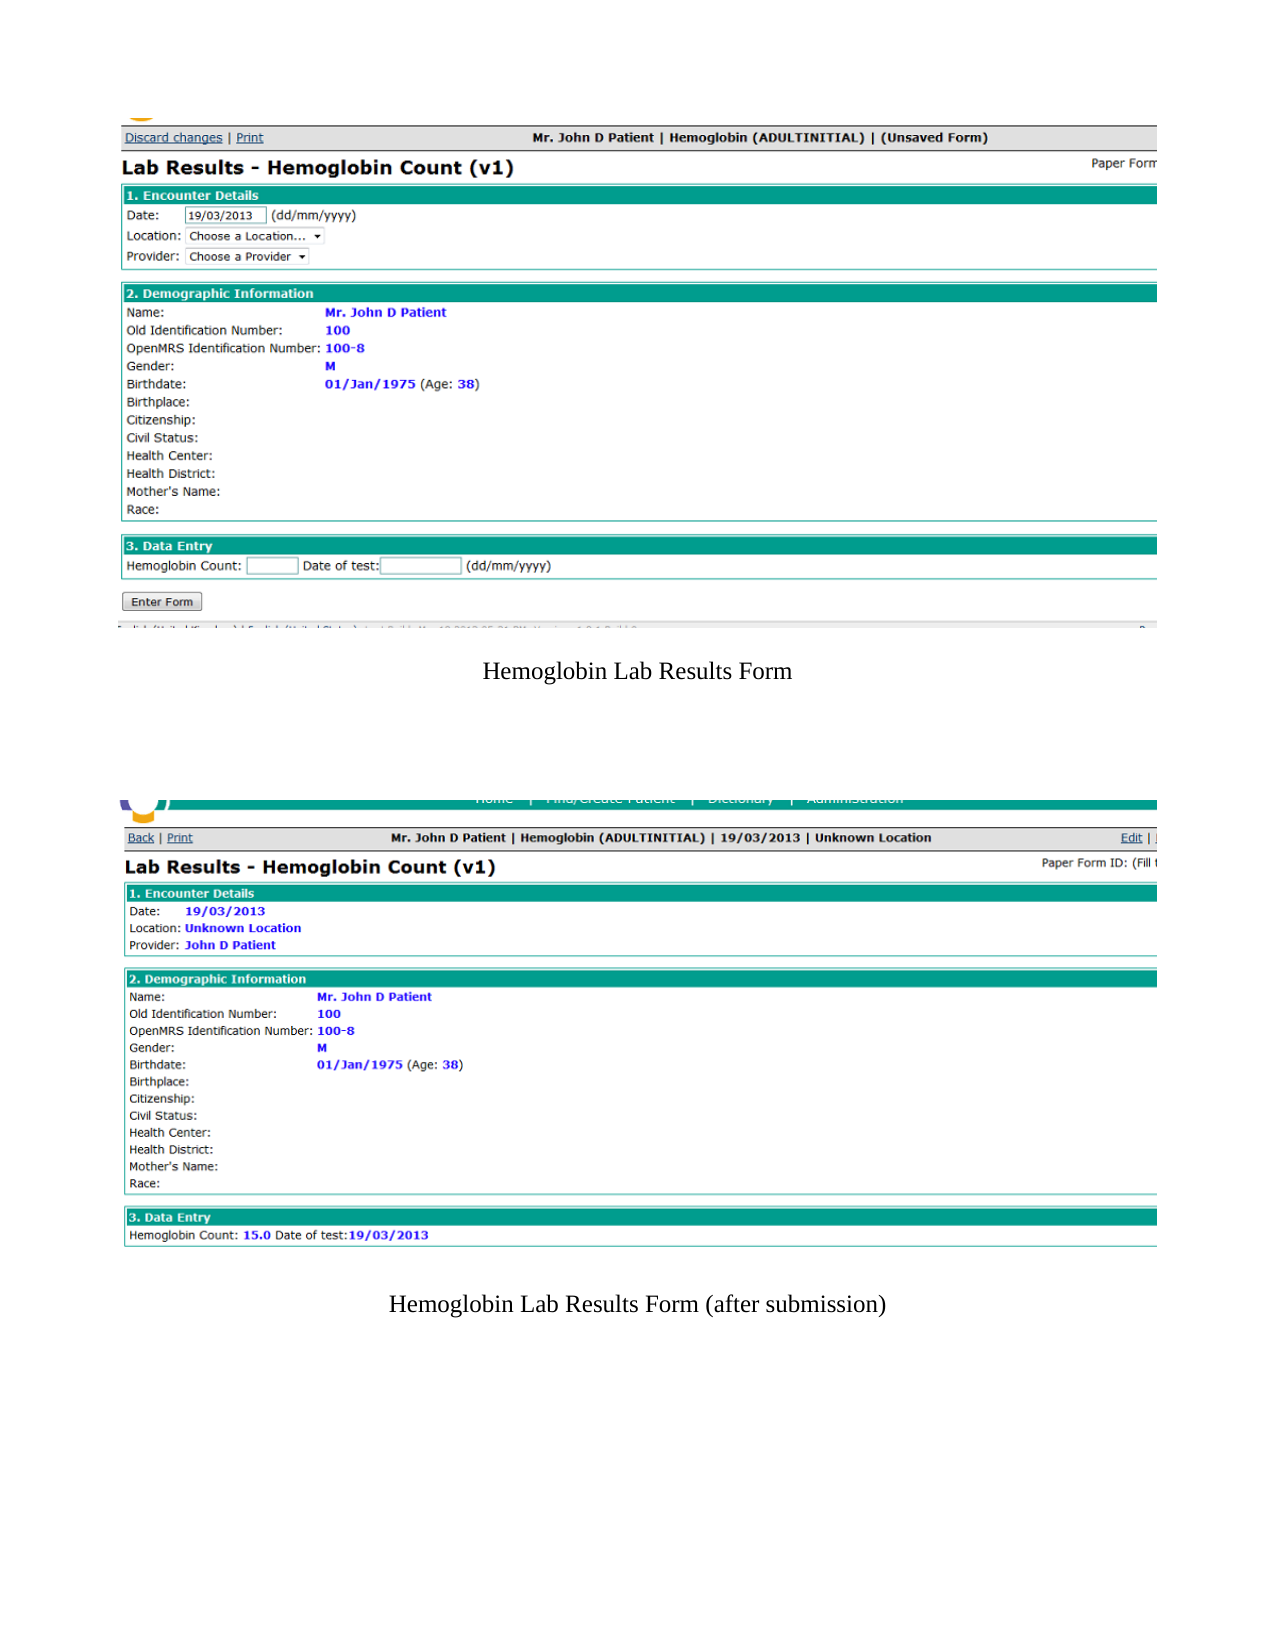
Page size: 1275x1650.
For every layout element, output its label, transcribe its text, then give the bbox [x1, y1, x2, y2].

picture [118, 118, 1157, 628]
text Hemoglobin Lab Results Form (after submission) [118, 1289, 1157, 1318]
picture [118, 800, 1157, 1261]
text Hemoglobin Lab Results Form [118, 656, 1157, 685]
